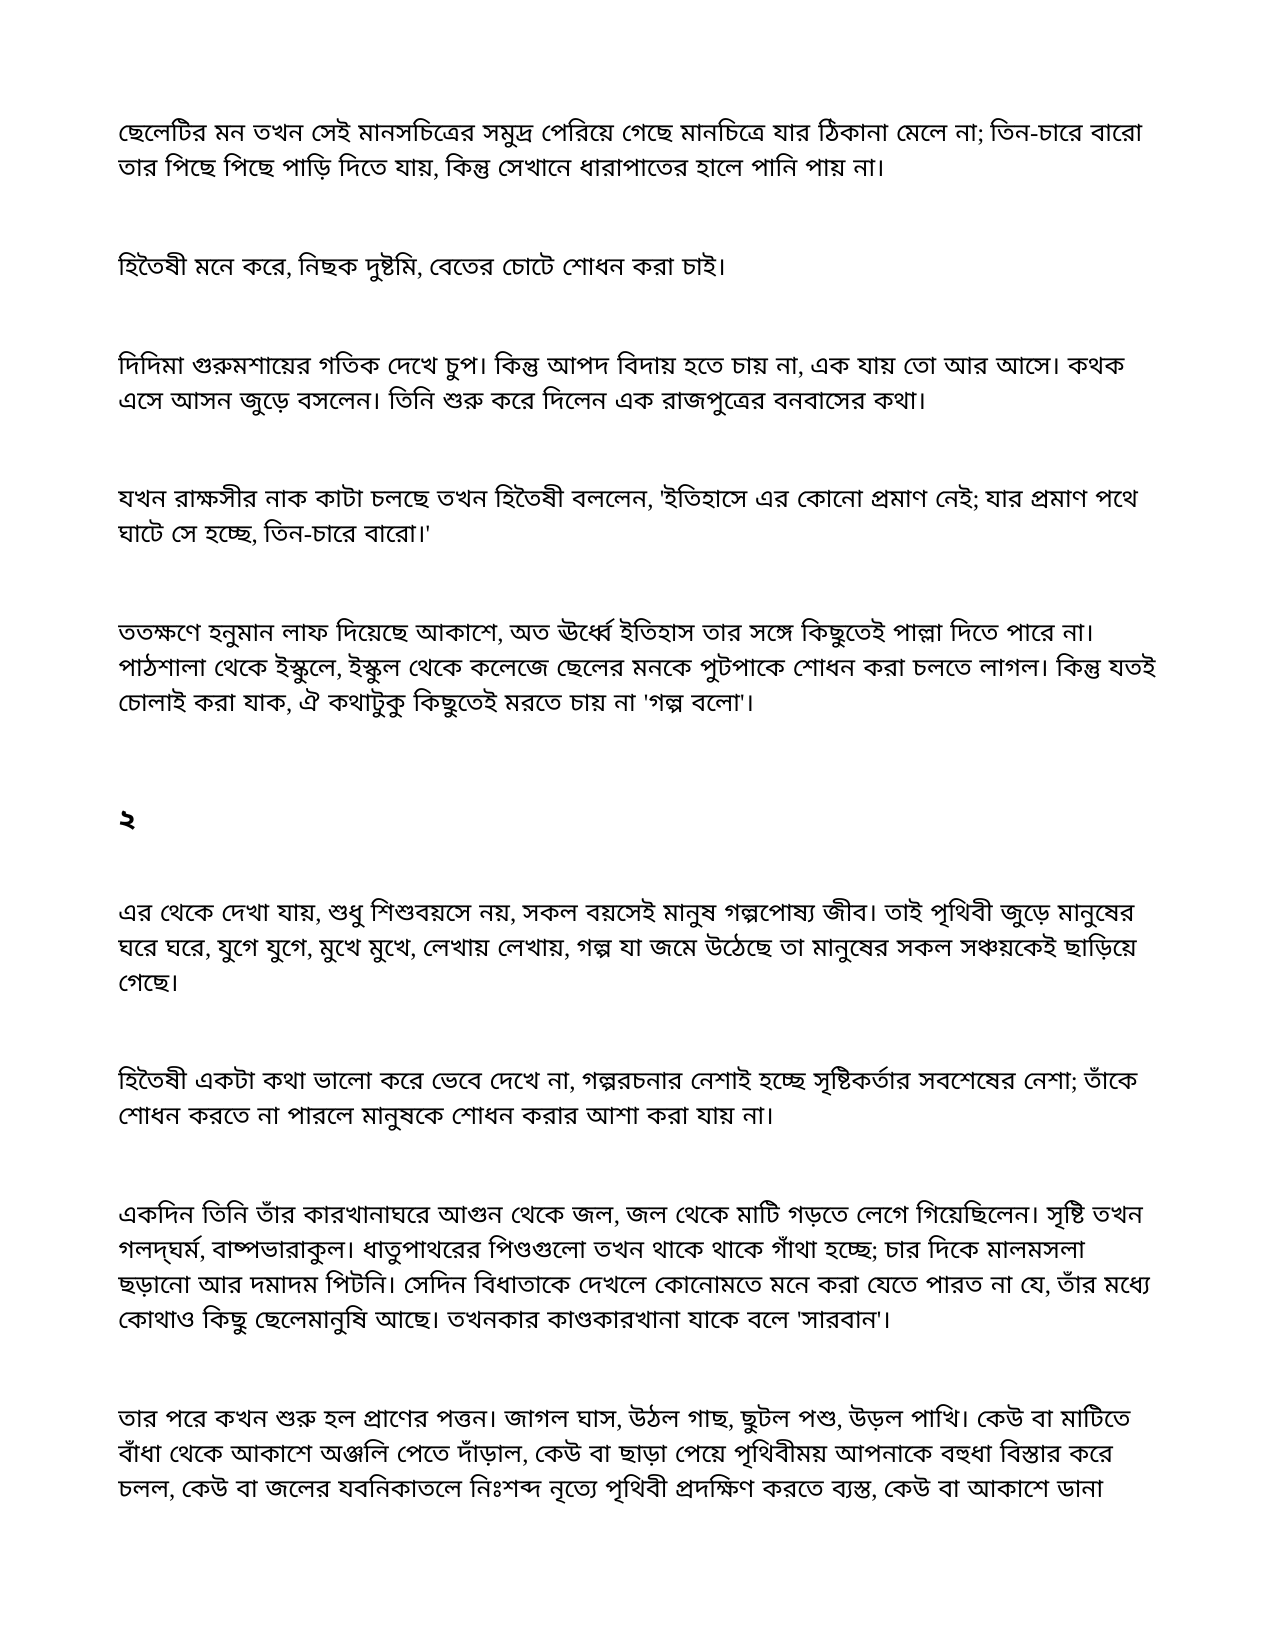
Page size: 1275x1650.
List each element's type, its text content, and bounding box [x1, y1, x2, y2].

text হিতৈষী মনে করে, নিছক দুষ্টমি, বেতের চোটে শোধন করা চাই। [369, 252, 1157, 281]
text হিতৈষী মনে করে, নিছক দুষ্টমি, বেতের চোটে শোধন করা চাই। [118, 252, 390, 281]
text ছেলেটির মন তখন সেই মানসচিত্রের সমুদ্র পেরিয়ে গেছে মানচিত্রে যার ঠিকানা মেলে না; তিন-চারে বারো তার পিছে পিছে পাড়ি দিতে যায়, কিন্তু সেখানে ধারাপাতের হালে পানি পায় না। [118, 118, 1157, 182]
text তার পরে কখন শুরু হল প্রাণের পত্তন। জাগল ঘাস, উঠল গাছ, ছুটল পশু, উড়ল পাখি। কেউ বা মাটিতে বাঁধা থেকে আকাশে অঞ্জলি পেতে দাঁড়াল, কেউ বা ছাড়া পেয়ে পৃথিবীময় আপনাকে বহুধা বিস্তার করে চলল, কেউ বা জলের যবনিকাতলে নিঃশব্দ নৃত্যে পৃথিবী প্রদক্ষিণ করতে ব্যস্ত, কেউ বা আকাশে ডানা [118, 1404, 1157, 1504]
text এর থেকে দেখা যায়, শুধু শিশুবয়সে নয়, সকল বয়সেই মানুষ গল্পপোষ্য জীব। তাই পৃথিবী জুড়ে মানুষের ঘরে ঘরে, যুগে যুগে, মুখে মুখে, লেখায় লেখায়, গল্প যা জমে উঠেছে তা মানুষের সকল সঞ্চয়কেই ছাড়িয়ে গেছে। [118, 898, 1157, 997]
text হিতৈষী একটা কথা ভালো করে ভেবে দেখে না, গল্পরচনার নেশাই হচ্ছে সৃষ্টিকর্তার সবশেষের নেশা; তাঁকে শোধন করতে না পারলে মানুষকে শোধন করার আশা করা যায় না। [118, 1066, 1157, 1131]
text একদিন তিনি তাঁর কারখানাঘরে আগুন থেকে জল, জল থেকে মাটি গড়তে লেগে গিয়েছিলেন। সৃষ্টি তখন গলদ্‌ঘর্ম, বাষ্পভারাকুল। ধাতুপাথরের পিণ্ডগুলো তখন থাকে থাকে গাঁথা হচ্ছে; চার দিকে মালমসলা ছড়ানো আর দমাদম পিটনি। সেদিন বিধাতাকে দেখলে কোনোমতে মনে করা যেতে পারত না যে, তাঁর মধ্যে কোথাও কিছু ছেলেমানুষি আছে। তখনকার কাণ্ডকারখানা যাকে বলে 'সারবান'। [118, 1200, 1157, 1335]
text দিদিমা গুরুমশায়ের গতিক দেখে চুপ। কিন্তু আপদ বিদায় হতে চায় না, এক যায় তো আর আসে। কথক এসে আসন জুড়ে বসলেন। তিনি শুরু করে দিলেন এক রাজপুত্রের বনবাসের কথা। [118, 351, 1157, 415]
subtitle ২ [118, 802, 1157, 836]
text যখন রাক্ষসীর নাক কাটা চলছে তখন হিতৈষী বললেন, 'ইতিহাসে এর কোনো প্রমাণ নেই; যার প্রমাণ পথে ঘাটে সে হচ্ছে, তিন-চারে বারো।' [118, 484, 1157, 549]
text ততক্ষণে হনুমান লাফ দিয়েছে আকাশে, অত ঊর্ধ্বে ইতিহাস তার সঙ্গে কিছুতেই পাল্লা দিতে পারে না। পাঠশালা থেকে ইস্কুলে, ইস্কুল থেকে কলেজে ছেলের মনকে পুটপাকে শোধন করা চলতে লাগল। কিন্তু যতই চোলাই করা যাক, ঐ কথাটুকু কিছুতেই মরতে চায় না 'গল্প বলো'। [118, 618, 1157, 718]
